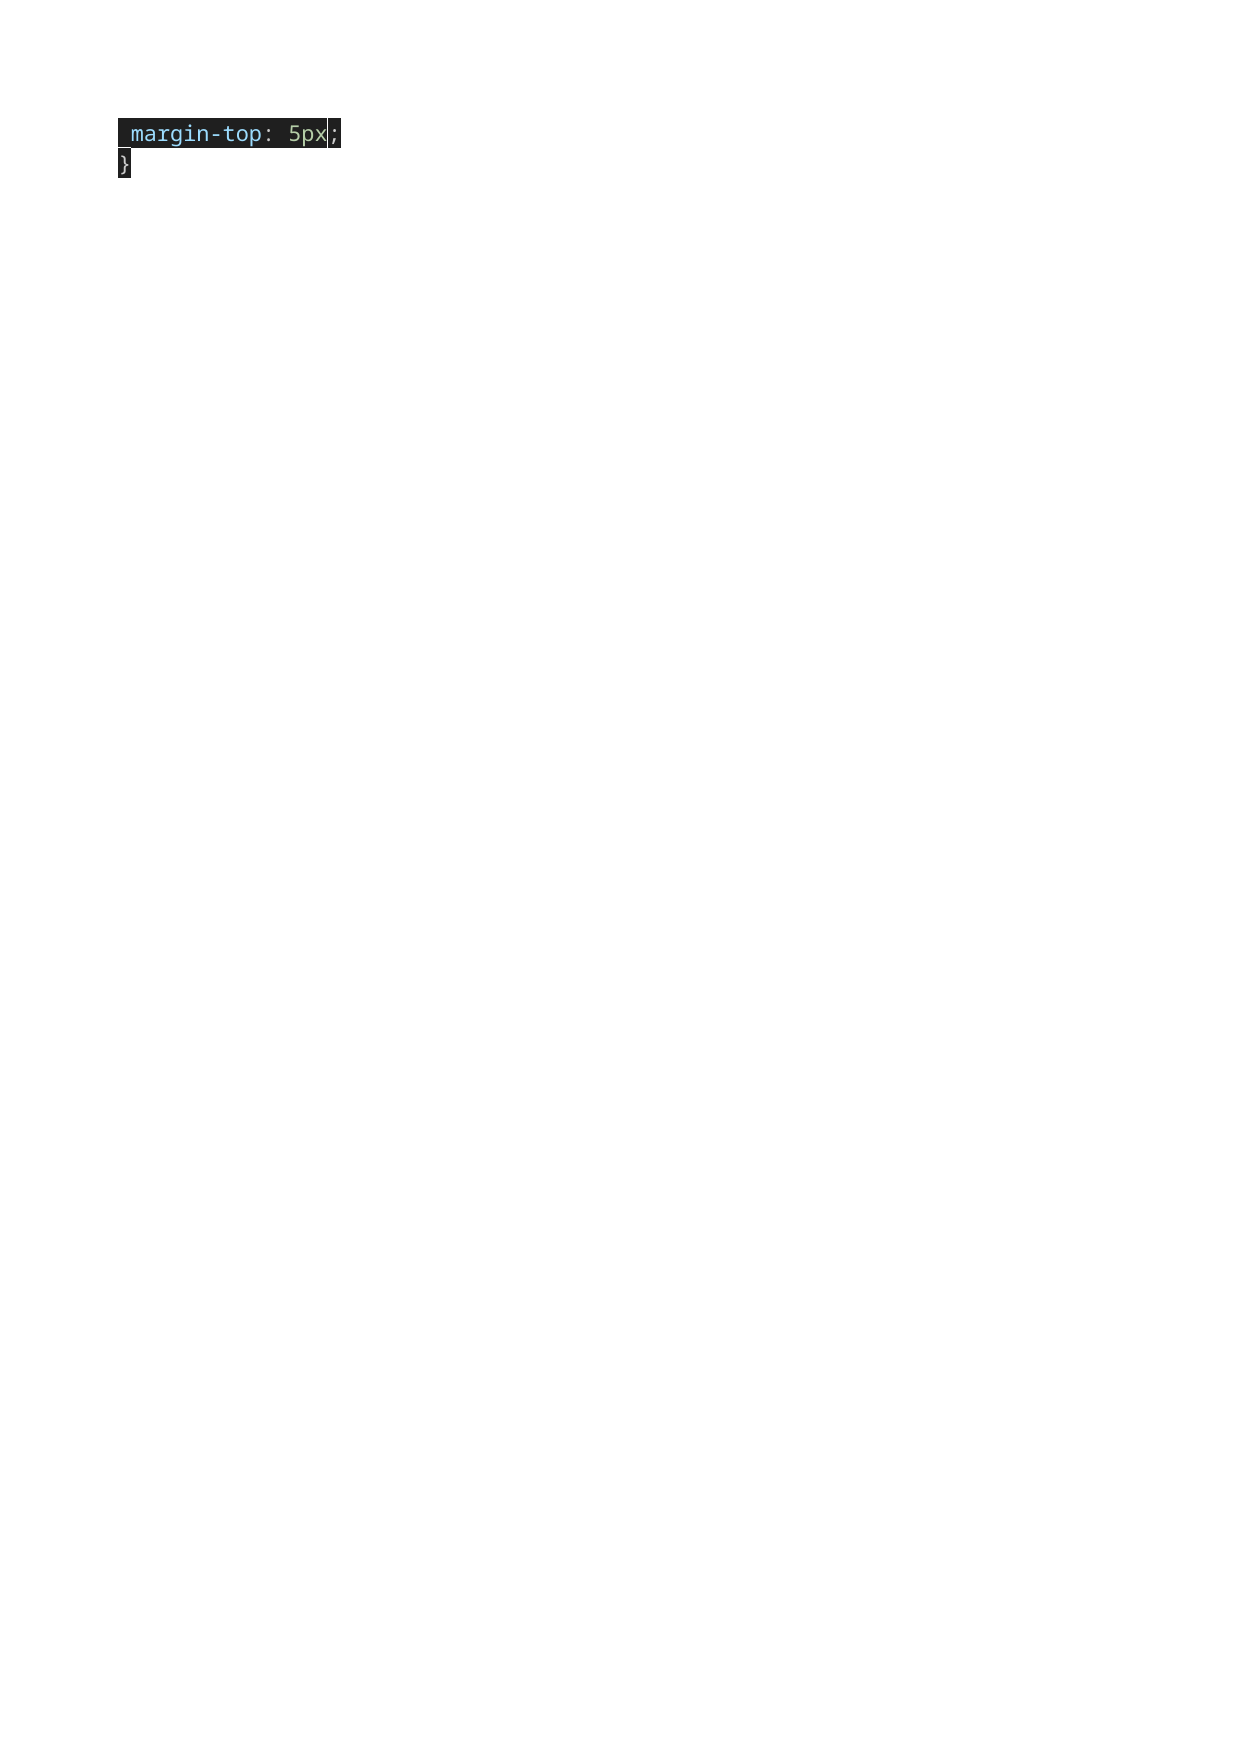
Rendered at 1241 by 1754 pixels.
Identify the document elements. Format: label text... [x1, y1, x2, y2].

text margin-top: 5px; [118, 118, 1122, 148]
text } [118, 148, 1122, 178]
